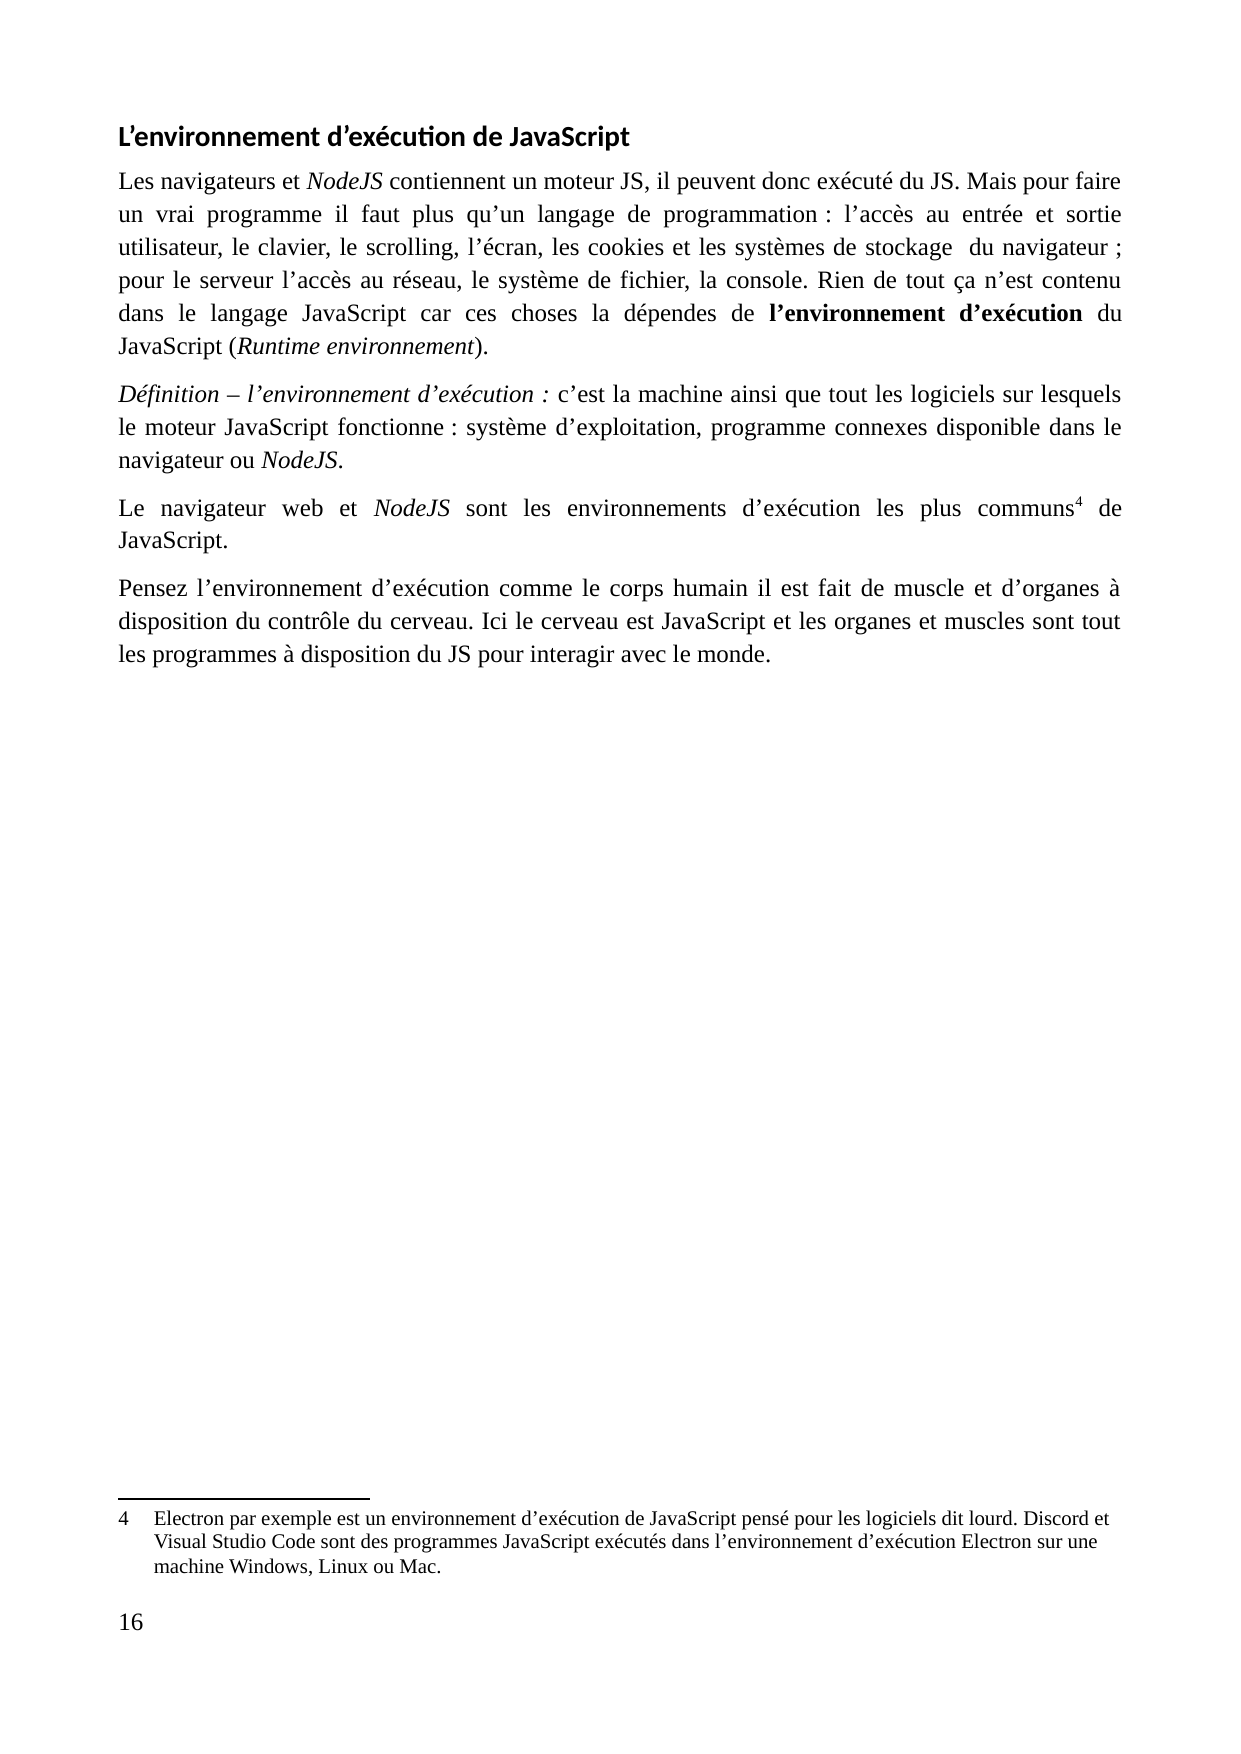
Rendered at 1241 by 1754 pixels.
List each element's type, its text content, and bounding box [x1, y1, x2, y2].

text Electron par exemple est un environnement d’exécution de JavaScript pensé pour les logiciels dit lourd. Discord et Visual Studio Code sont des programmes JavaScript exécutés dans l’environnement d’exécution Electron sur une machine Windows, Linux ou Mac. [118, 1505, 1122, 1578]
text Les navigateurs et NodeJS contiennent un moteur JS, il peuvent donc exécuté du JS. Mais pour faire un vrai programme il faut plus qu’un langage de programmation : l’accès au entrée et sortie utilisateur, le clavier, le scrolling, l’écran, les cookies et les systèmes de stockage du navigateur ; pour le serveur l’accès au réseau, le système de fichier, la console. Rien de tout ça n’est contenu dans le langage JavaScript car ces choses la dépendes de l’environnement d’exécution du JavaScript (Runtime environnement). [118, 166, 1122, 360]
text Le navigateur web et NodeJS sont les environnements d’exécution les plus communs de JavaScript. [118, 493, 1122, 554]
text Définition – l’environnement d’exécution : c’est la machine ainsi que tout les logiciels sur lesquels le moteur JavaScript fonctionne : système d’exploitation, programme connexes disponible dans le navigateur ou NodeJS. [118, 379, 1122, 474]
subtitle L’environnement d’exécution de JavaScript [118, 118, 1122, 154]
text Pensez l’environnement d’exécution comme le corps humain il est fait de muscle et d’organes à disposition du contrôle du cerveau. Ici le cerveau est JavaScript et les organes et muscles sont tout les programmes à disposition du JS pour interagir avec le monde. [118, 573, 1122, 668]
